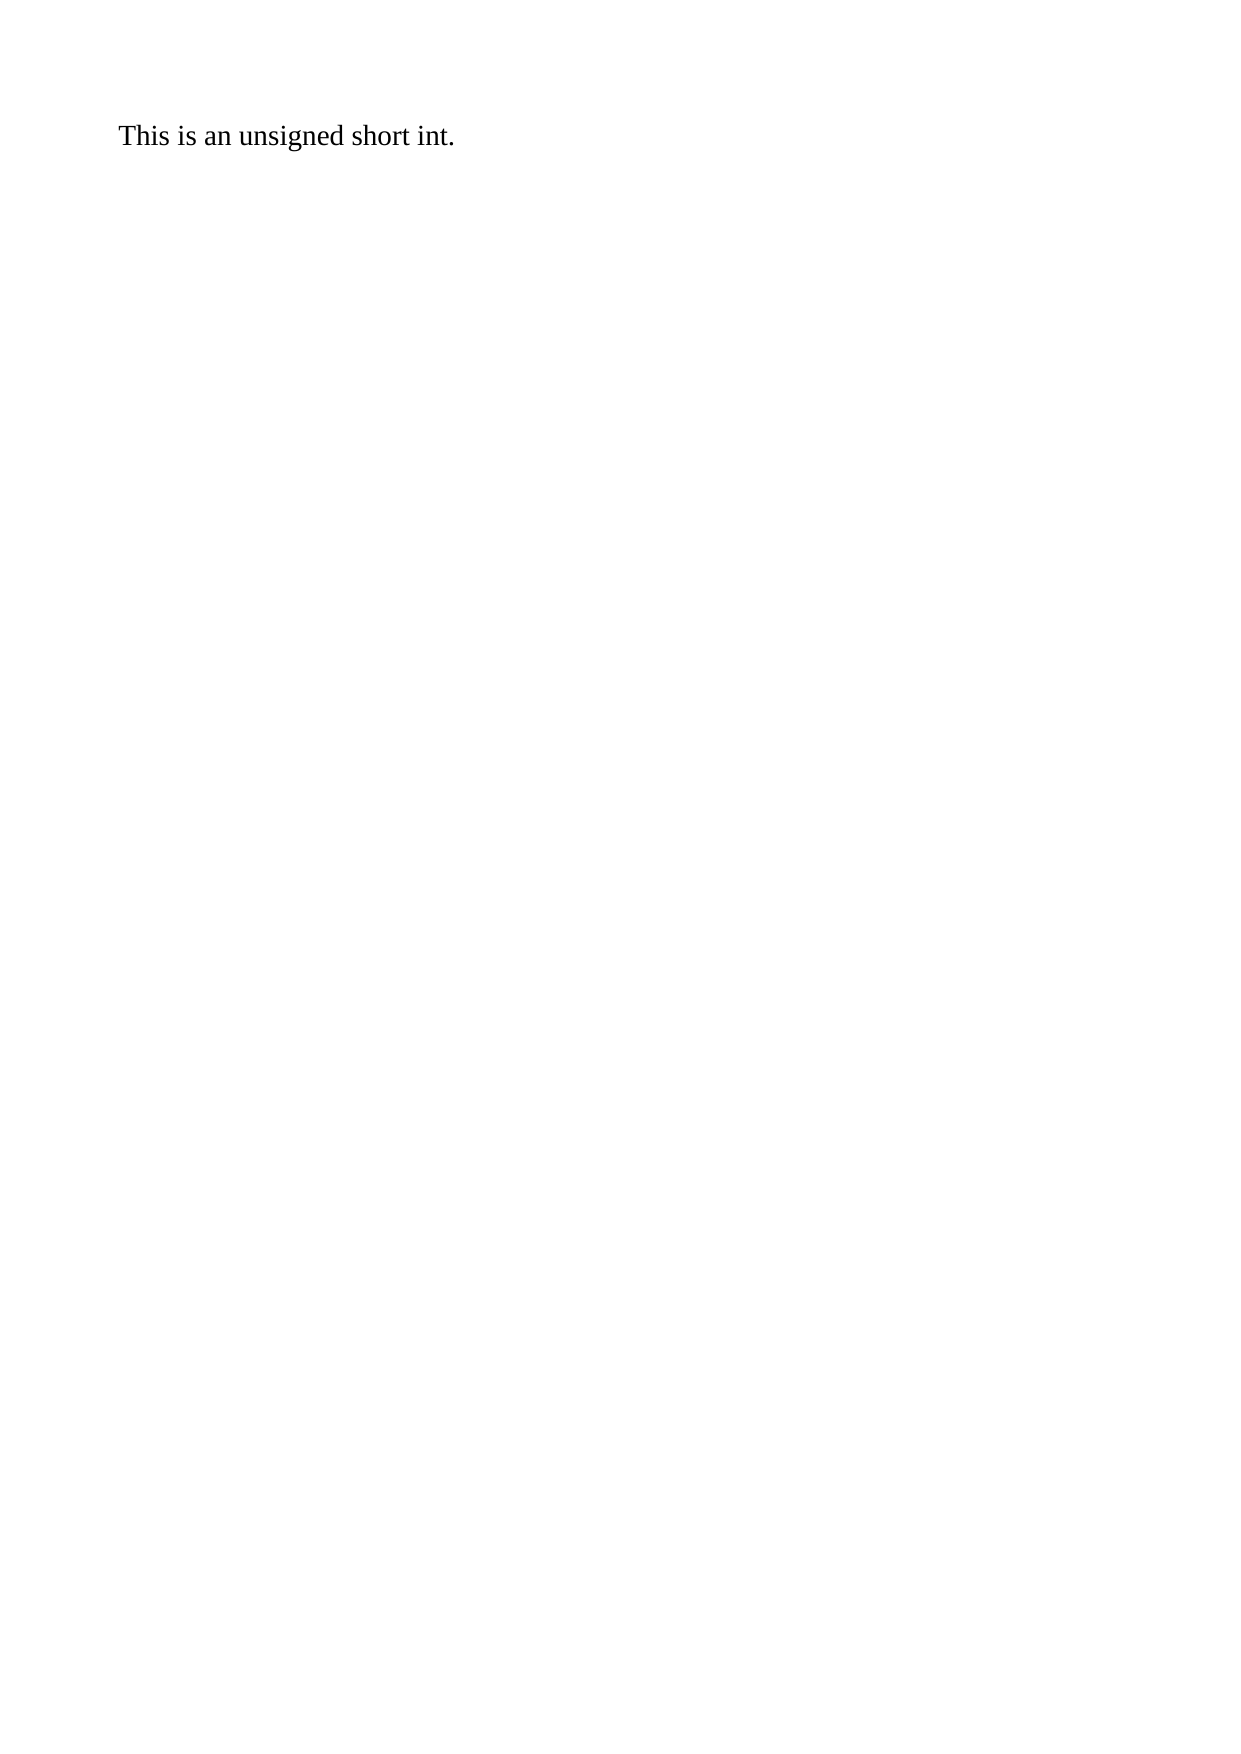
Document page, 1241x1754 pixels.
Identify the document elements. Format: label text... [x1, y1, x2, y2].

text This is an unsigned short int. [118, 118, 1122, 152]
